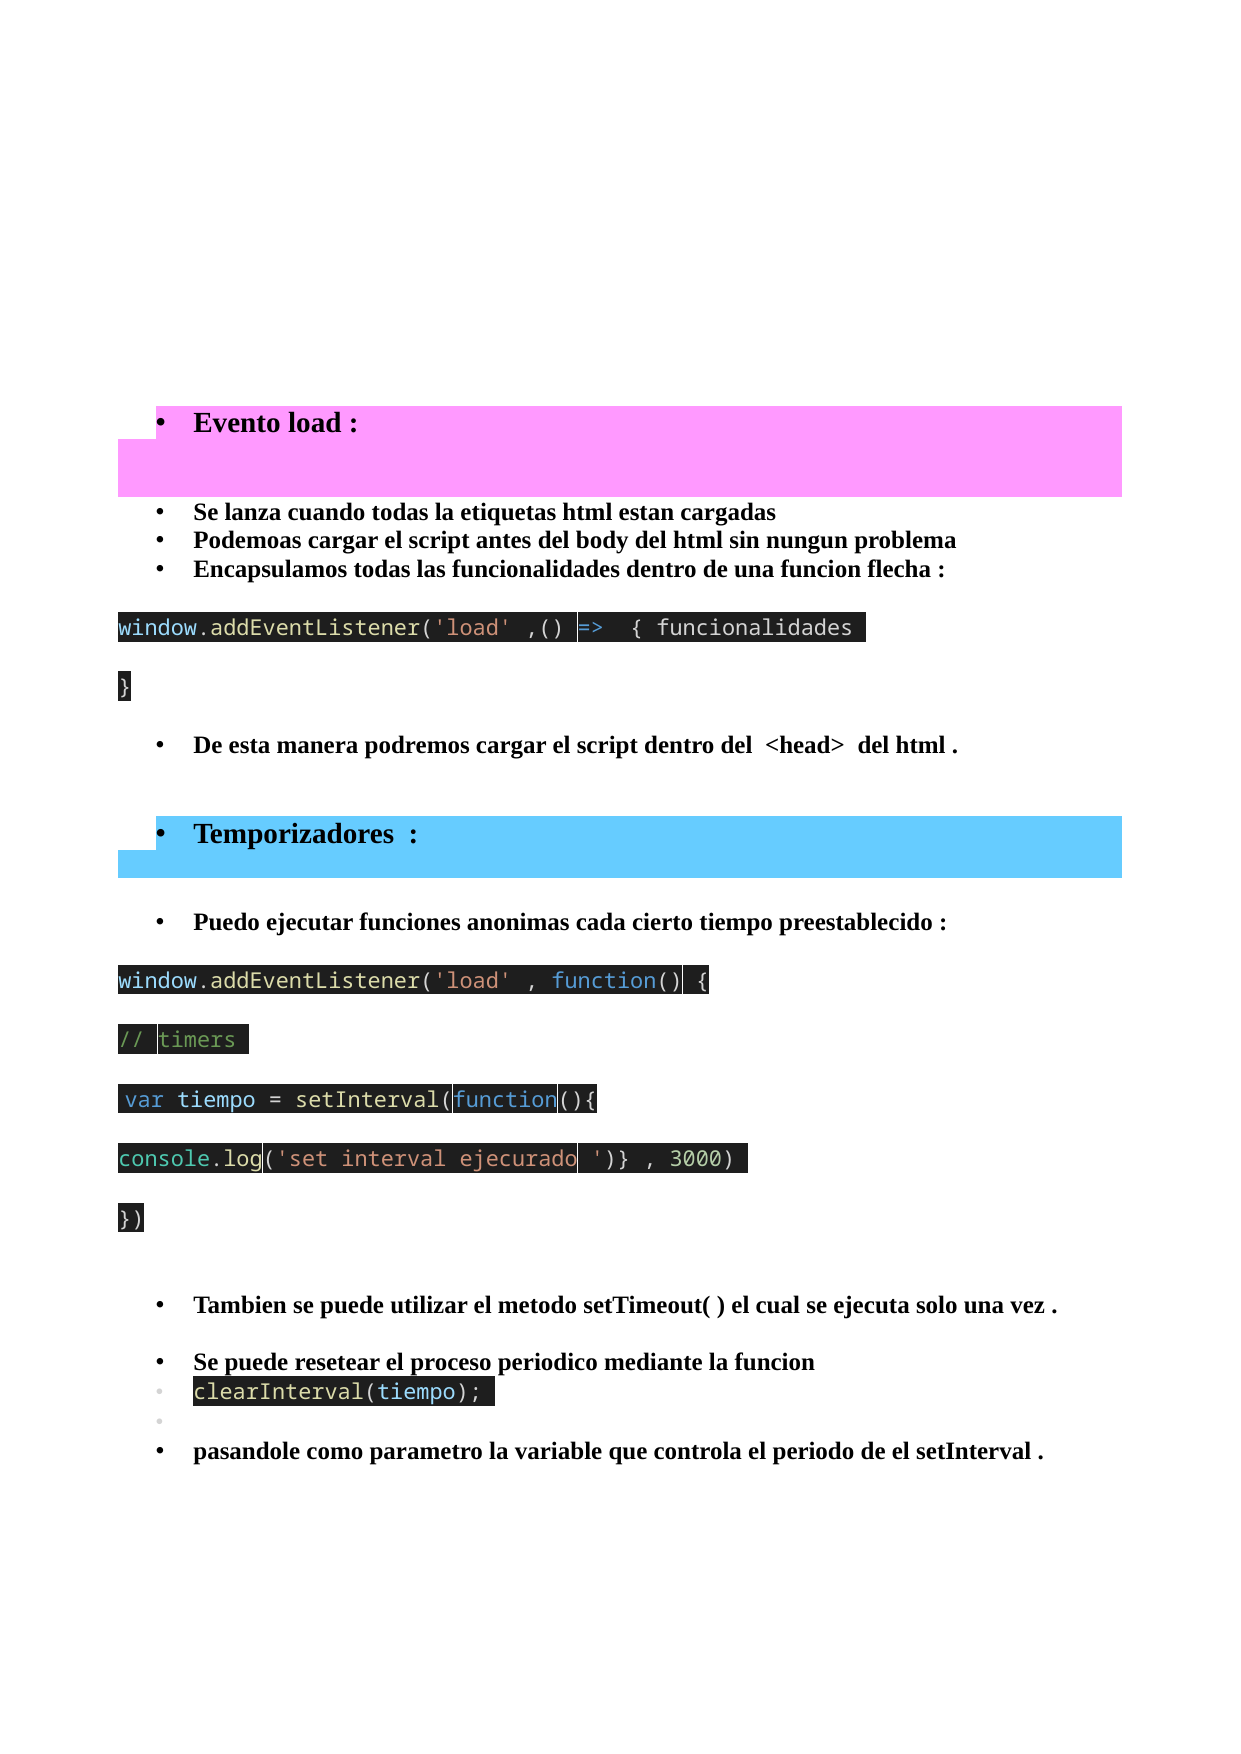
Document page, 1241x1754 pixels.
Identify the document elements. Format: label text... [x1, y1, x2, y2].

list Podemoas cargar el script antes del body del html sin nungun problema [156, 526, 1122, 554]
text var tiempo = setInterval(function(){ [118, 1084, 1122, 1113]
text // timers [118, 1024, 1122, 1054]
text console.log('set interval ejecurado ')} , 3000) [118, 1143, 1122, 1173]
list Se lanza cuando todas la etiquetas html estan cargadas [156, 497, 1122, 526]
text }) [118, 1203, 1122, 1232]
list Temporizadores : [156, 816, 1122, 850]
list Tambien se puede utilizar el metodo setTimeout( ) el cual se ejecuta solo una vez . [156, 1290, 1122, 1319]
text window.addEventListener('load' ,() => { funcionalidades [118, 612, 1122, 642]
list clearInterval(tiempo); [156, 1376, 1122, 1406]
list Puedo ejecutar funciones anonimas cada cierto tiempo preestablecido : [156, 907, 1122, 936]
text } [118, 671, 1122, 701]
list Encapsulamos todas las funcionalidades dentro de una funcion flecha : [156, 554, 1122, 583]
list pasandole como parametro la variable que controla el periodo de el setInterval . [156, 1436, 1122, 1464]
list Se puede resetear el proceso periodico mediante la funcion [156, 1347, 1122, 1376]
list Evento load : [156, 406, 1122, 439]
list De esta manera podremos cargar el script dentro del <head> del html . [156, 730, 1122, 759]
text window.addEventListener('load' , function() { [118, 965, 1122, 994]
